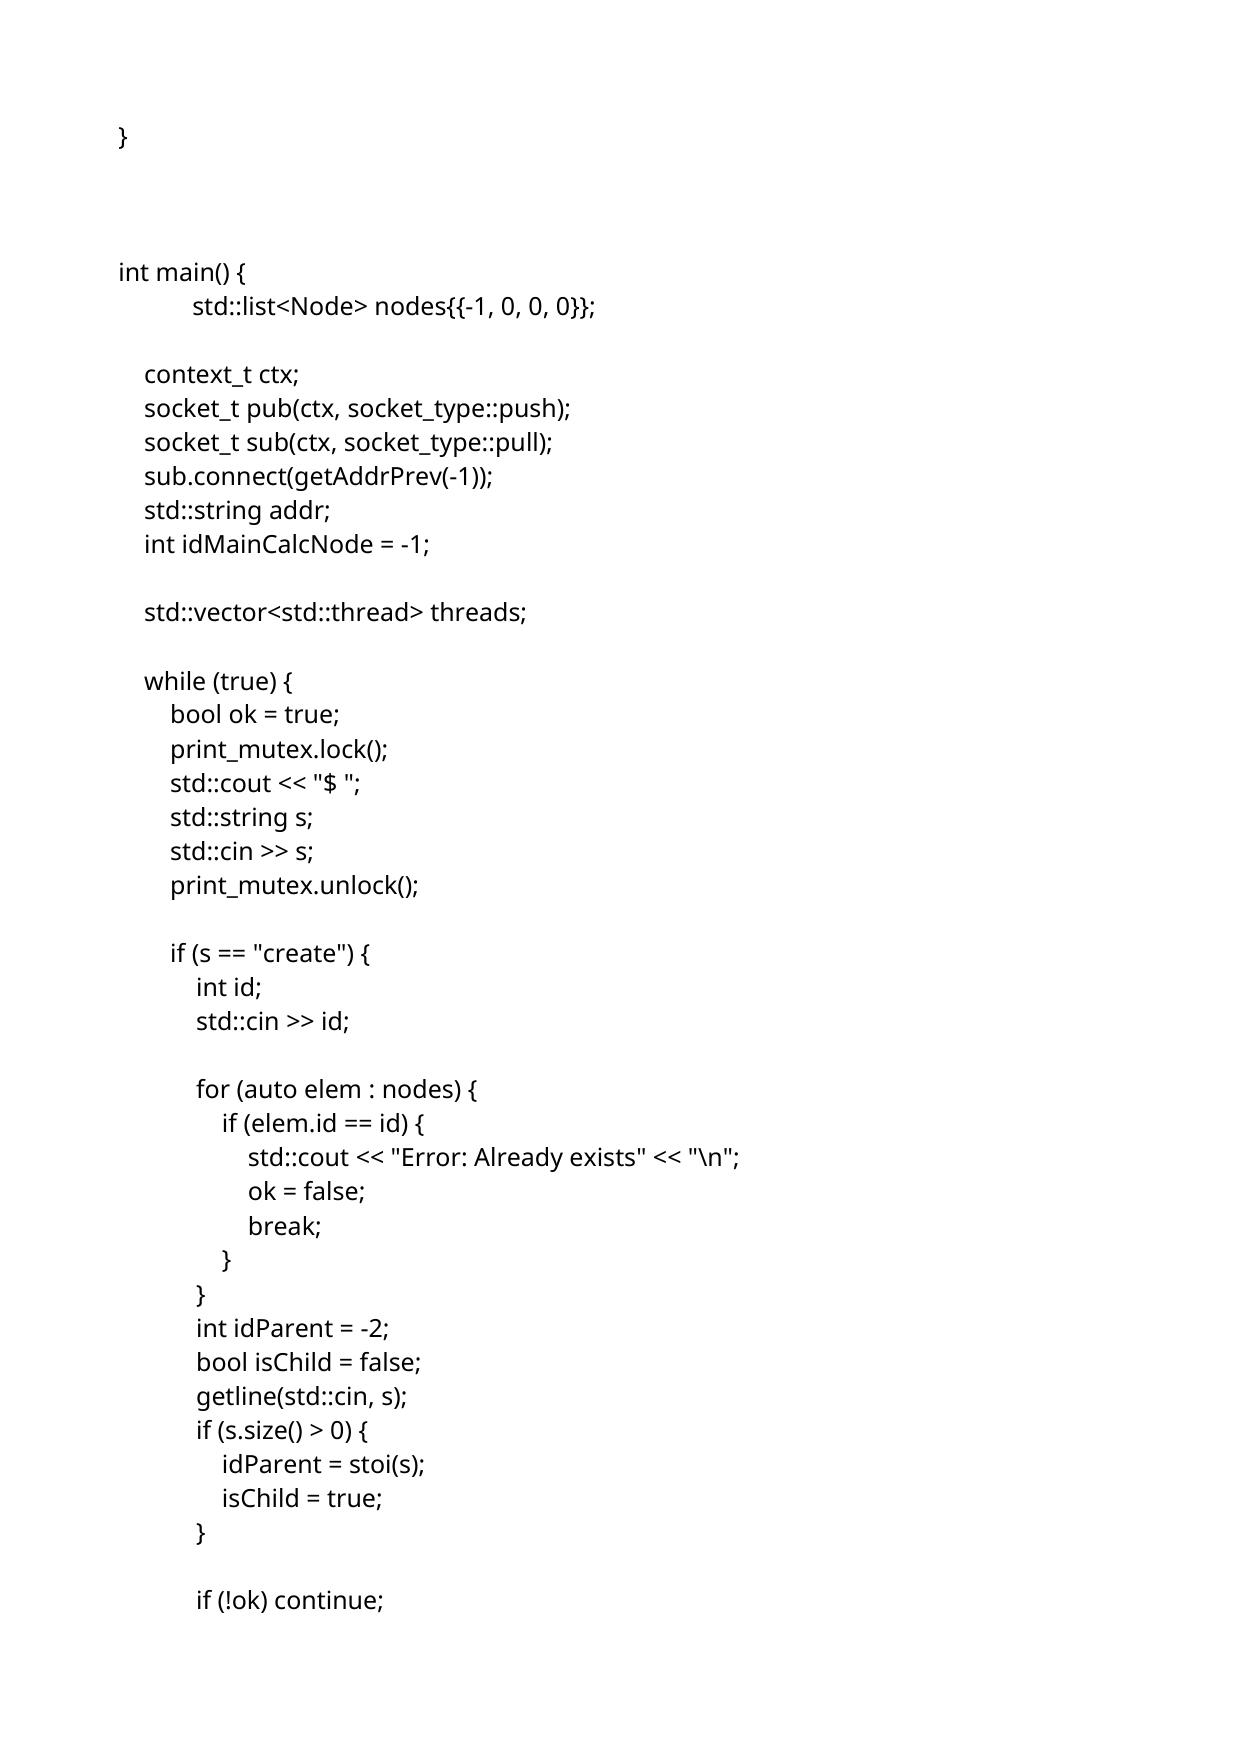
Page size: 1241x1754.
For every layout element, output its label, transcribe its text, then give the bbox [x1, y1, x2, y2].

text isChild = true; [118, 1481, 1122, 1515]
text if (s.size() > 0) { [118, 1412, 1122, 1447]
text for (auto elem : nodes) { [118, 1072, 1122, 1106]
text ok = false; [118, 1174, 1122, 1208]
text std::vector<std::thread> threads; [118, 595, 1122, 629]
text getline(std::cin, s); [118, 1378, 1122, 1412]
text } [118, 1276, 1122, 1310]
text bool ok = true; [118, 697, 1122, 731]
text sub.connect(getAddrPrev(-1)); [118, 459, 1122, 493]
text break; [118, 1208, 1122, 1242]
text std::cin >> s; [118, 833, 1122, 867]
text print_mutex.lock(); [118, 731, 1122, 765]
text std::list<Node> nodes{{-1, 0, 0, 0}}; [118, 288, 1122, 322]
text idParent = stoi(s); [118, 1447, 1122, 1481]
text int main() { [118, 254, 1122, 288]
text if (elem.id == id) { [118, 1106, 1122, 1140]
text std::cout << "Error: Already exists" << "\n"; [118, 1140, 1122, 1174]
text std::string s; [118, 799, 1122, 833]
text bool isChild = false; [118, 1344, 1122, 1378]
text int idParent = -2; [118, 1310, 1122, 1344]
text if (s == "create") { [118, 936, 1122, 970]
text std::cout << "$ "; [118, 765, 1122, 799]
text int id; [118, 970, 1122, 1004]
text socket_t sub(ctx, socket_type::pull); [118, 425, 1122, 459]
text std::string addr; [118, 493, 1122, 527]
text int idMainCalcNode = -1; [118, 527, 1122, 561]
text } [118, 1242, 1122, 1276]
text context_t ctx; [118, 357, 1122, 391]
text if (!ok) continue; [118, 1583, 1122, 1617]
text socket_t pub(ctx, socket_type::push); [118, 391, 1122, 425]
text while (true) { [118, 663, 1122, 697]
text print_mutex.unlock(); [118, 867, 1122, 902]
text std::cin >> id; [118, 1004, 1122, 1038]
text } [118, 1515, 1122, 1549]
text } [118, 118, 1122, 152]
